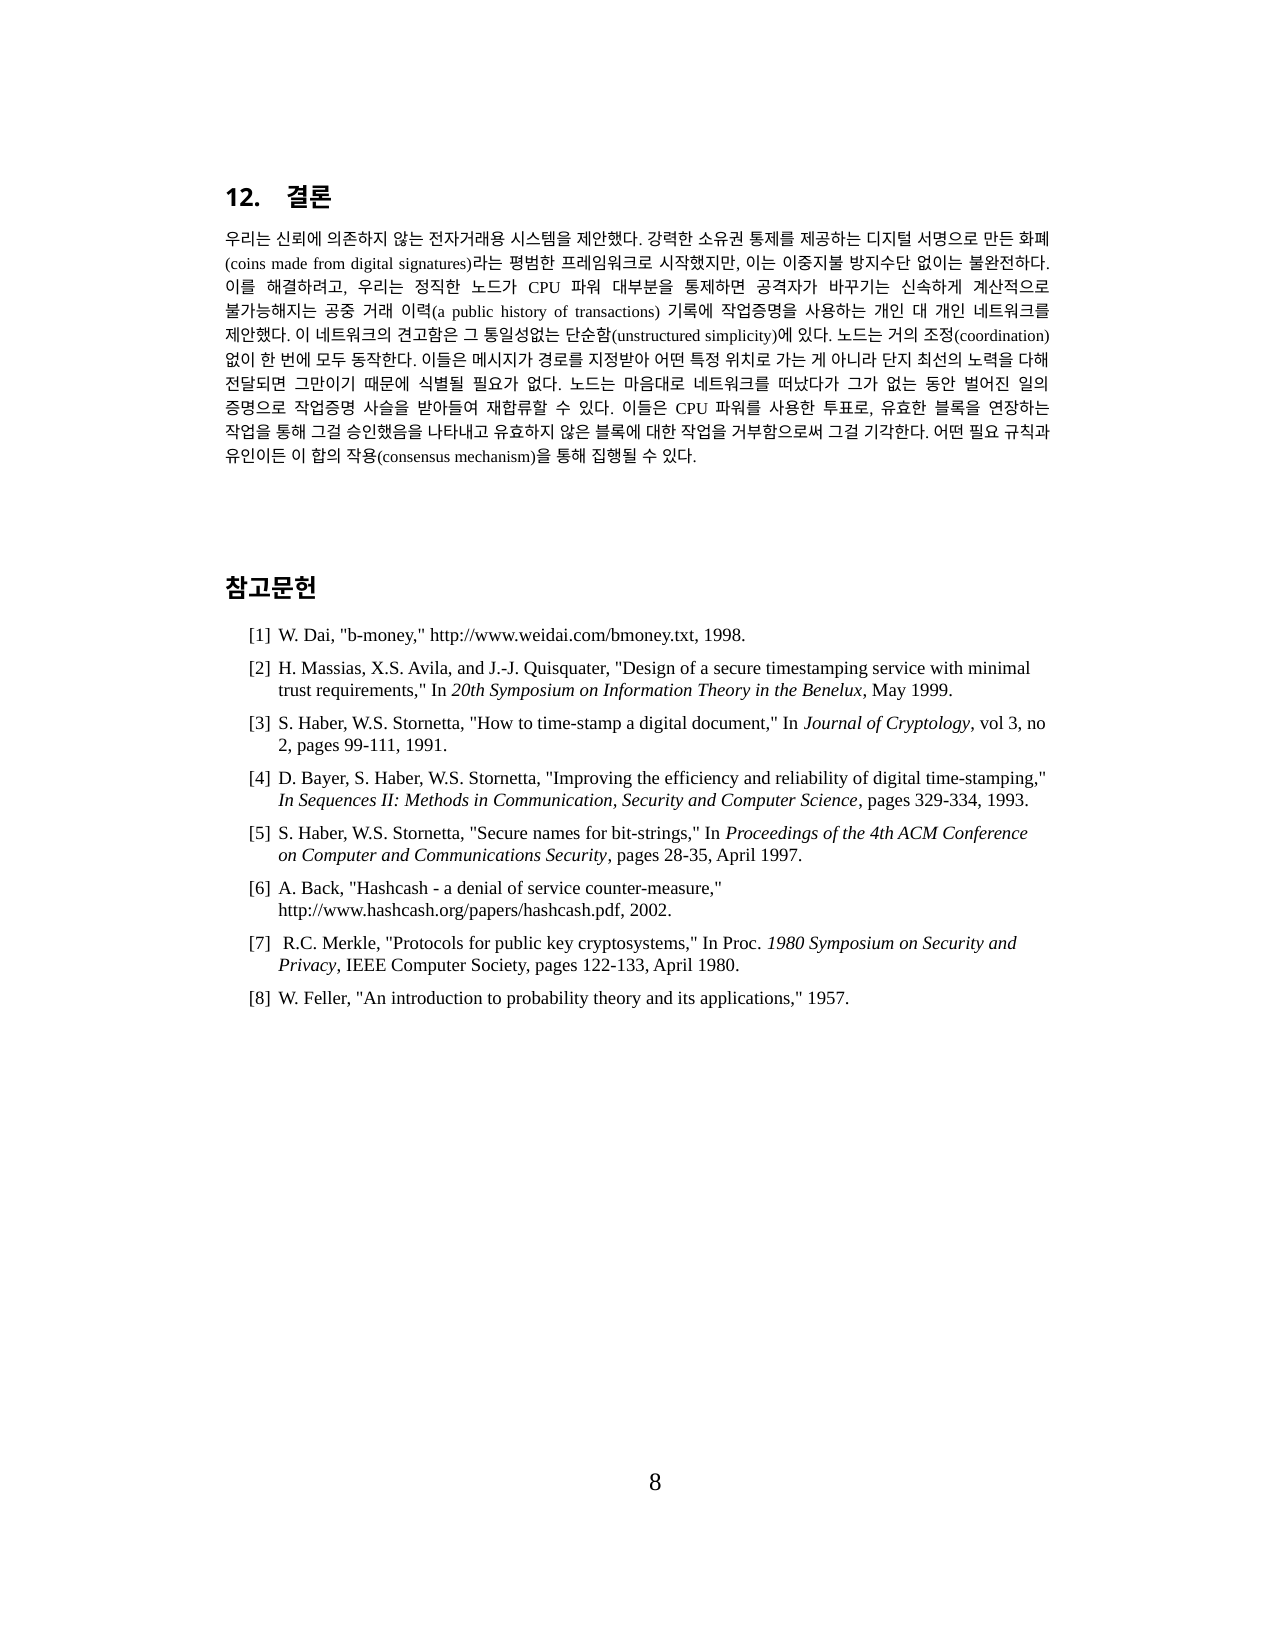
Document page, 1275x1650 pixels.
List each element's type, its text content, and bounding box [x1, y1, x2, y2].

list H. Massias, X.S. Avila, and J.-J. Quisquater, "Design of a secure timestamping service with minimal trust requirements," In 20th Symposium on Information Theory in the Benelux, May 1999. [249, 657, 1050, 700]
subtitle 참고문헌 [225, 569, 1050, 605]
list S. Haber, W.S. Stornetta, "How to time-stamp a digital document," In Journal of Cryptology, vol 3, no 2, pages 99-111, 1991. [249, 712, 1050, 755]
list R.C. Merkle, "Protocols for public key cryptosystems," In Proc. 1980 Symposium on Security and Privacy, IEEE Computer Society, pages 122-133, April 1980. [249, 932, 1050, 975]
list D. Bayer, S. Haber, W.S. Stornetta, "Improving the efficiency and reliability of digital time-stamping," In Sequences II: Methods in Communication, Security and Computer Science, pages 329-334, 1993. [249, 767, 1050, 810]
text 우리는 신뢰에 의존하지 않는 전자거래용 시스템을 제안했다. 강력한 소유권 통제를 제공하는 디지털 서명으로 만든 화폐(coins made from digital signatures)라는 평범한 프레임워크로 시작했지만, 이는 이중지불 방지수단 없이는 불완전하다. 이를 해결하려고, 우리는 정직한 노드가 CPU 파워 대부분을 통제하면 공격자가 바꾸기는 신속하게 계산적으로 불가능해지는 공중 거래 이력(a public history of transactions) 기록에 작업증명을 사용하는 개인 대 개인 네트워크를 제안했다. 이 네트워크의 견고함은 그 통일성없는 단순함(unstructured simplicity)에 있다. 노드는 거의 조정(coordination)없이 한 번에 모두 동작한다. 이들은 메시지가 경로를 지정받아 어떤 특정 위치로 가는 게 아니라 단지 최선의 노력을 다해 전달되면 그만이기 때문에 식별될 필요가 없다. 노드는 마음대로 네트워크를 떠났다가 그가 없는 동안 벌어진 일의 증명으로 작업증명 사슬을 받아들여 재합류할 수 있다. 이들은 CPU 파워를 사용한 투표로, 유효한 블록을 연장하는 작업을 통해 그걸 승인했음을 나타내고 유효하지 않은 블록에 대한 작업을 거부함으로써 그걸 기각한다. 어떤 필요 규칙과 유인이든 이 합의 작용(consensus mechanism)을 통해 집행될 수 있다. [225, 226, 1050, 467]
subtitle 12. 결론 [225, 177, 1050, 213]
list S. Haber, W.S. Stornetta, "Secure names for bit-strings," In Proceedings of the 4th ACM Conference on Computer and Communications Security, pages 28-35, April 1997. [249, 822, 1050, 865]
list W. Feller, "An introduction to probability theory and its applications," 1957. [249, 987, 1050, 1008]
list W. Dai, "b-money," http://www.weidai.com/bmoney.txt, 1998. [249, 623, 1050, 645]
list A. Back, "Hashcash - a denial of service counter-measure," http://www.hashcash.org/papers/hashcash.pdf, 2002. [249, 877, 1050, 920]
